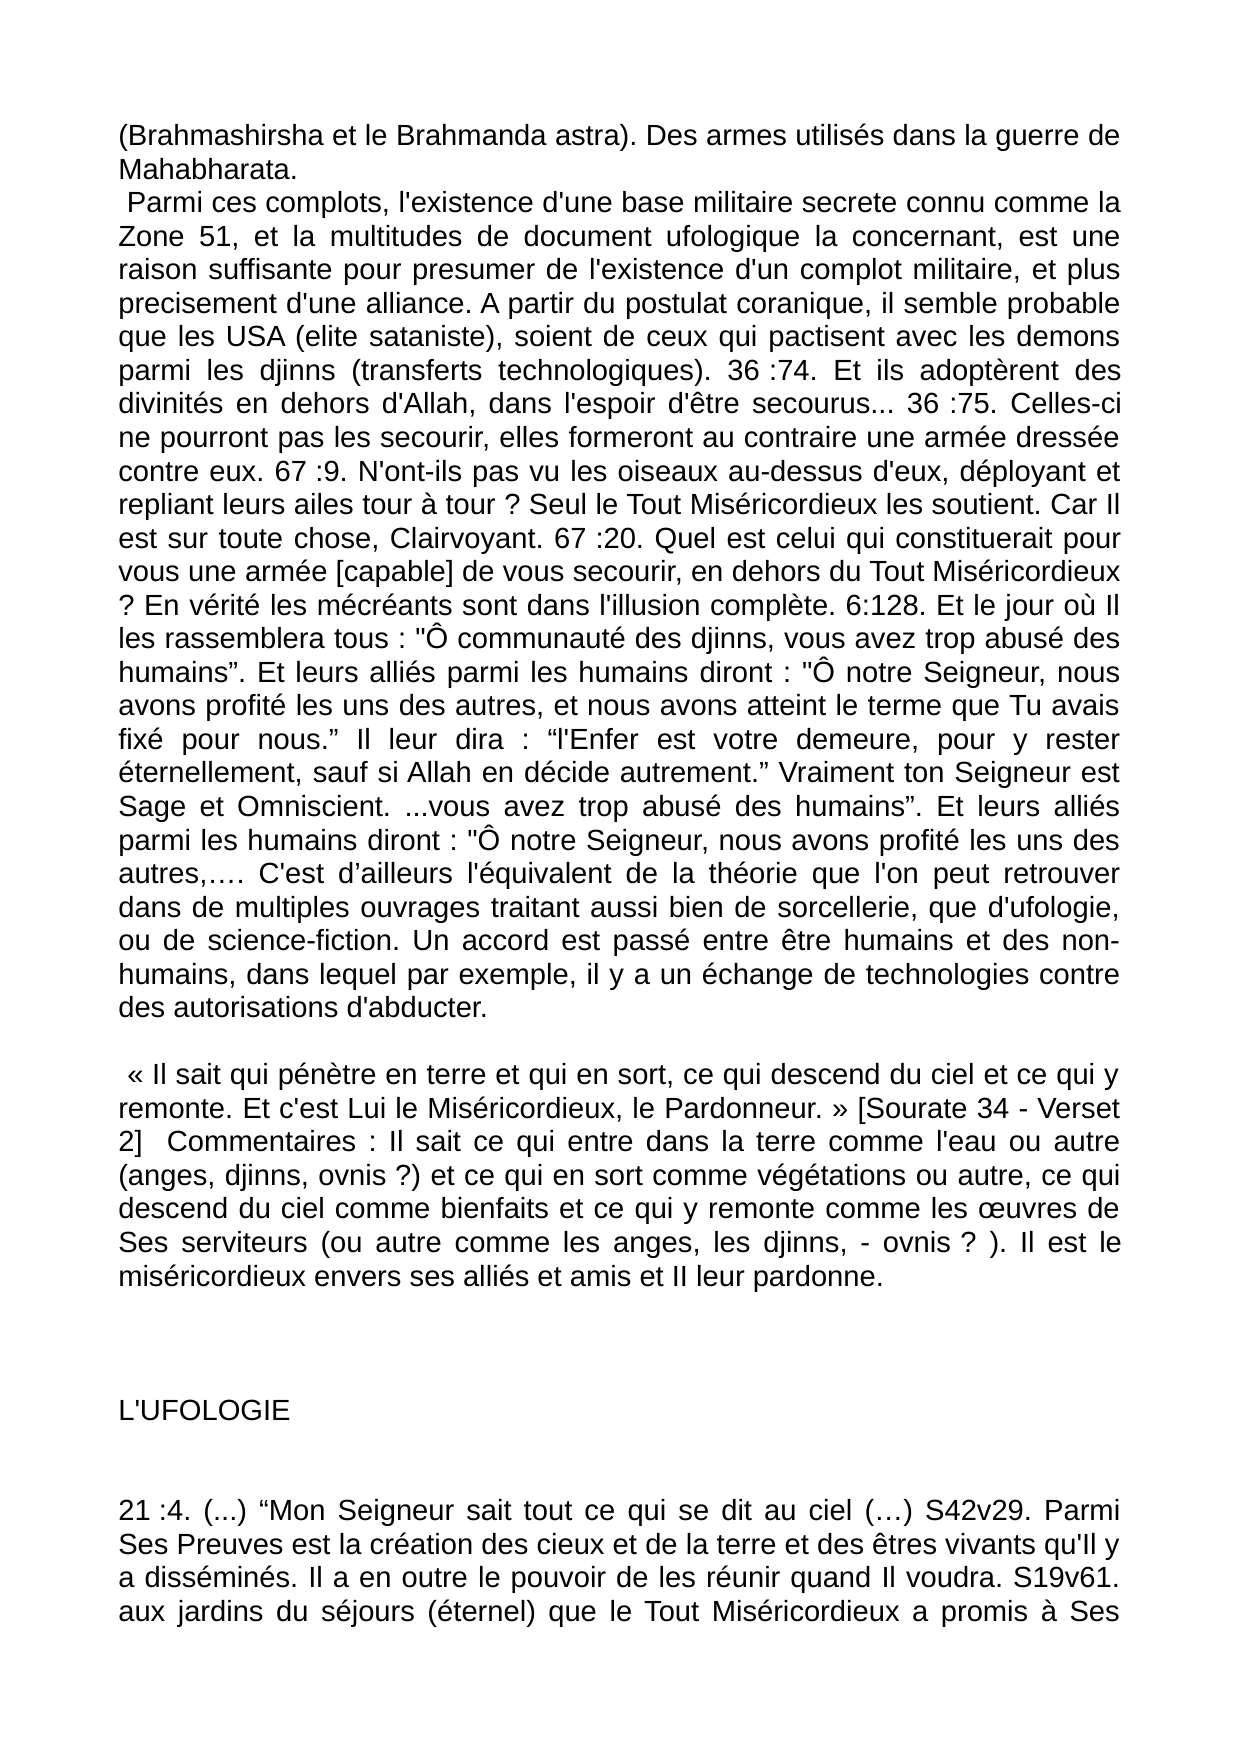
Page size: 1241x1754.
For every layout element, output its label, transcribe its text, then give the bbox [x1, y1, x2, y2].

text (Brahmashirsha et le Brahmanda astra). Des armes utilisés dans la guerre de Mahabharata. [118, 118, 1122, 185]
text « Il sait qui pénètre en terre et qui en sort, ce qui descend du ciel et ce qui y remonte. Et c'est Lui le Miséricordieux, le Pardonneur. » [Sourate 34 - Verset 2] Commentaires : Il sait ce qui entre dans la terre comme l'eau ou autre (anges, djinns, ovnis ?) et ce qui en sort comme végétations ou autre, ce qui descend du ciel comme bienfaits et ce qui y remonte comme les œuvres de Ses serviteurs (ou autre comme les anges, les djinns, - ovnis ? ). Il est le miséricordieux envers ses alliés et amis et II leur pardonne. [118, 1057, 1122, 1292]
text 21 :4. (...) “Mon Seigneur sait tout ce qui se dit au ciel (…) S42v29. Parmi Ses Preuves est la création des cieux et de la terre et des êtres vivants qu'Il y a disséminés. Il a en outre le pouvoir de les réunir quand Il voudra. S19v61. aux jardins du séjours (éternel) que le Tout Miséricordieux a promis à Ses [118, 1493, 1122, 1627]
text Parmi ces complots, l'existence d'une base militaire secrete connu comme la Zone 51, et la multitudes de document ufologique la concernant, est une raison suffisante pour presumer de l'existence d'un complot militaire, et plus precisement d'une alliance. A partir du postulat coranique, il semble probable que les USA (elite sataniste), soient de ceux qui pactisent avec les demons parmi les djinns (transferts technologiques). 36 :74. Et ils adoptèrent des divinités en dehors d'Allah, dans l'espoir d'être secourus... 36 :75. Celles-ci ne pourront pas les secourir, elles formeront au contraire une armée dressée contre eux. 67 :9. N'ont-ils pas vu les oiseaux au-dessus d'eux, déployant et repliant leurs ailes tour à tour ? Seul le Tout Miséricordieux les soutient. Car Il est sur toute chose, Clairvoyant. 67 :20. Quel est celui qui constituerait pour vous une armée [capable] de vous secourir, en dehors du Tout Miséricordieux ? En vérité les mécréants sont dans l'illusion complète. 6:128. Et le jour où Il les rassemblera tous : "Ô communauté des djinns, vous avez trop abusé des humains”. Et leurs alliés parmi les humains diront : "Ô notre Seigneur, nous avons profité les uns des autres, et nous avons atteint le terme que Tu avais fixé pour nous.” Il leur dira : “l'Enfer est votre demeure, pour y rester éternellement, sauf si Allah en décide autrement.” Vraiment ton Seigneur est Sage et Omniscient. ...vous avez trop abusé des humains”. Et leurs alliés parmi les humains diront : "Ô notre Seigneur, nous avons profité les uns des autres,…. C'est d’ailleurs l'équivalent de la théorie que l'on peut retrouver dans de multiples ouvrages traitant aussi bien de sorcellerie, que d'ufologie, ou de science-fiction. Un accord est passé entre être humains et des non-humains, dans lequel par exemple, il y a un échange de technologies contre des autorisations d'abducter. [118, 185, 1122, 1024]
text L'UFOLOGIE [118, 1393, 1122, 1426]
